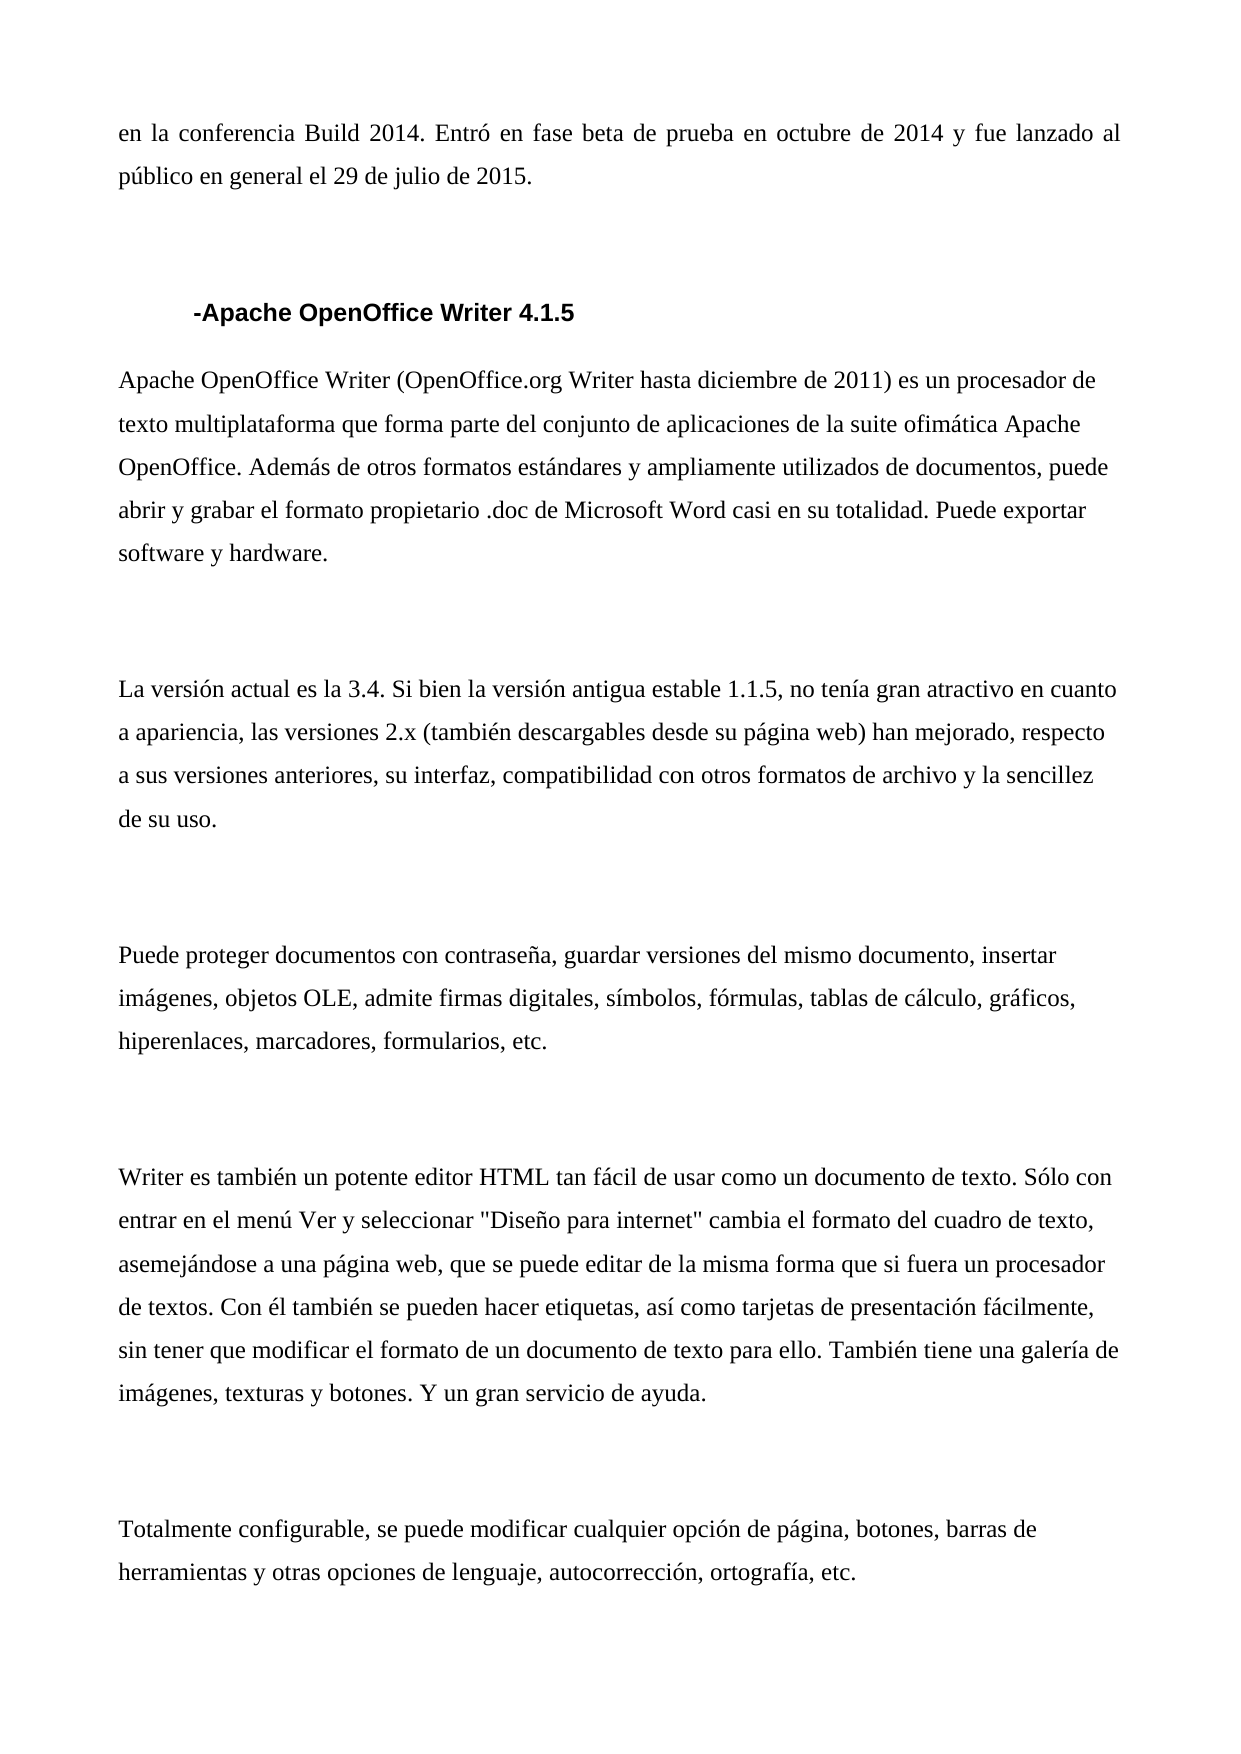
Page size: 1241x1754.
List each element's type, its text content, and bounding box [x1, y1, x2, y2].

text Writer es también un potente editor HTML tan fácil de usar como un documento de texto. Sólo con entrar en el menú Ver y seleccionar "Diseño para internet" cambia el formato del cuadro de texto, asemejándose a una página web, que se puede editar de la misma forma que si fuera un procesador de textos. Con él también se pueden hacer etiquetas, así como tarjetas de presentación fácilmente, sin tener que modificar el formato de un documento de texto para ello. También tiene una galería de imágenes, texturas y botones. Y un gran servicio de ayuda. [118, 1162, 1122, 1407]
text La versión actual es la 3.4. Si bien la versión antigua estable 1.1.5, no tenía gran atractivo en cuanto a apariencia, las versiones 2.x (también descargables desde su página web) han mejorado, respecto a sus versiones anteriores, su interfaz, compatibilidad con otros formatos de archivo y la sencillez de su uso. [118, 674, 1122, 832]
text Totalmente configurable, se puede modificar cualquier opción de página, botones, barras de herramientas y otras opciones de lenguaje, autocorrección, ortografía, etc. [118, 1514, 1122, 1586]
text Apache OpenOffice Writer (OpenOffice.org Writer hasta diciembre de 2011) es un procesador de texto multiplataforma que forma parte del conjunto de aplicaciones de la suite ofimática Apache OpenOffice. Además de otros formatos estándares y ampliamente utilizados de documentos, puede abrir y grabar el formato propietario .doc de Microsoft Word casi en su totalidad. Puede exportar software y hardware. [118, 366, 1122, 567]
text Puede proteger documentos con contraseña, guardar versiones del mismo documento, insertar imágenes, objetos OLE, admite firmas digitales, símbolos, fórmulas, tablas de cálculo, gráficos, hiperenlaces, marcadores, formularios, etc. [118, 940, 1122, 1055]
subtitle -Apache OpenOffice Writer 4.1.5 [118, 297, 1122, 326]
text en la conferencia Build 2014. Entró en fase beta de prueba en octubre de 2014 y fue lanzado al público en general el 29 de julio de 2015. [118, 118, 1122, 190]
